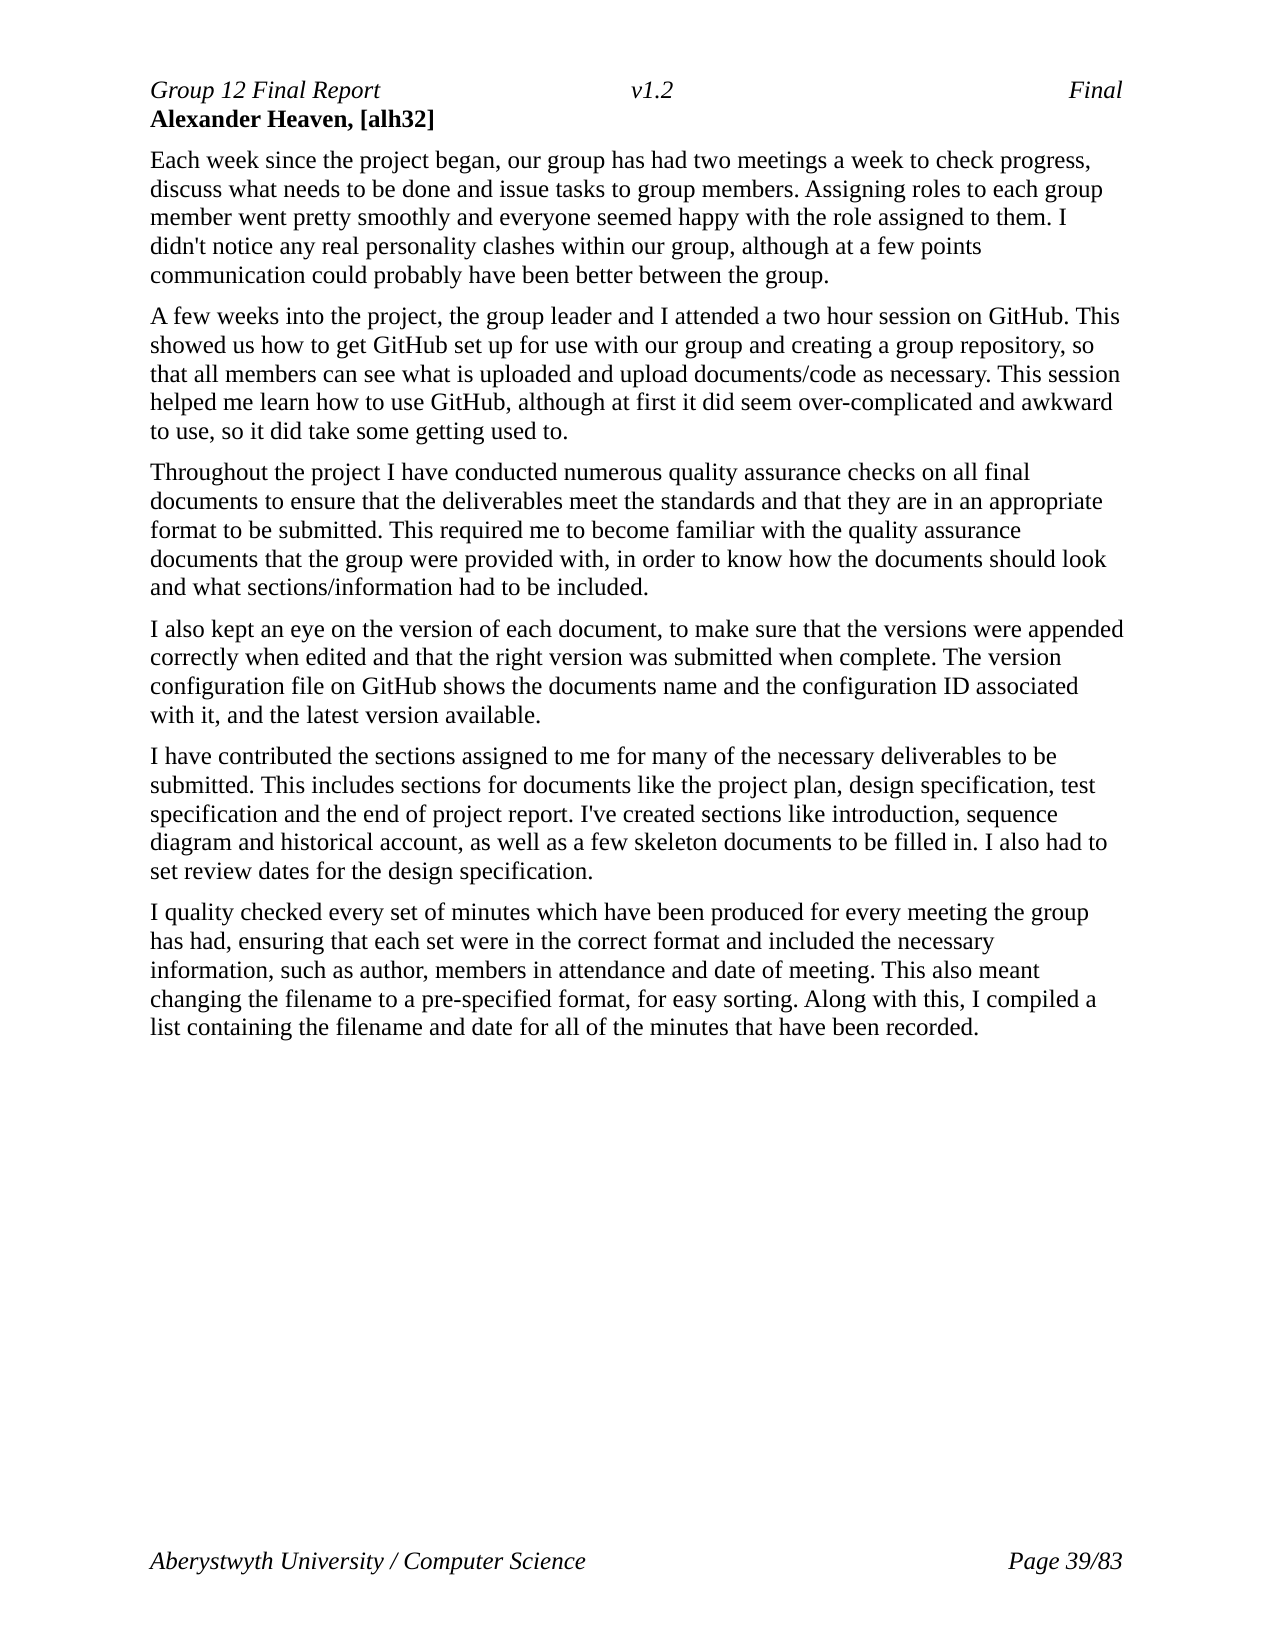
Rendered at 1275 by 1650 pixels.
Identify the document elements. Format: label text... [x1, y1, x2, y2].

text I quality checked every set of minutes which have been produced for every meeting the group has had, ensuring that each set were in the correct format and included the necessary information, such as author, members in attendance and date of meeting. This also meant changing the filename to a pre-specified format, for easy sorting. Along with this, I compiled a list containing the filename and date for all of the minutes that have been recorded. [150, 897, 1125, 1041]
text I also kept an eye on the version of each document, to make sure that the versions were appended correctly when edited and that the right version was submitted when complete. The version configuration file on GitHub shows the documents name and the configuration ID associated with it, and the latest version available. [150, 614, 1125, 729]
text I have contributed the sections assigned to me for many of the necessary deliverables to be submitted. This includes sections for documents like the project plan, design specification, test specification and the end of project report. I've created sections like introduction, sequence diagram and historical account, as well as a few skeleton documents to be filled in. I also had to set review dates for the design specification. [150, 741, 1125, 885]
text Each week since the project began, our group has had two meetings a week to check progress, discuss what needs to be done and issue tasks to group members. Assigning roles to each group member went pretty smoothly and everyone seemed happy with the role assigned to them. I didn't notice any real personality clashes within our group, although at a few points communication could probably have been better between the group. [150, 145, 1125, 289]
text Alexander Heaven, [alh32] [150, 104, 1125, 132]
text Throughout the project I have conducted numerous quality assurance checks on all final documents to ensure that the deliverables meet the standards and that they are in an appropriate format to be submitted. This required me to become familiar with the quality assurance documents that the group were provided with, in order to know how the documents should look and what sections/information had to be included. [150, 457, 1125, 601]
text A few weeks into the project, the group leader and I attended a two hour session on GitHub. This showed us how to get GitHub set up for use with our group and creating a group repository, so that all members can see what is uploaded and upload documents/code as necessary. This session helped me learn how to use GitHub, although at first it did seem over-complicated and awkward to use, so it did take some getting used to. [150, 301, 1125, 445]
